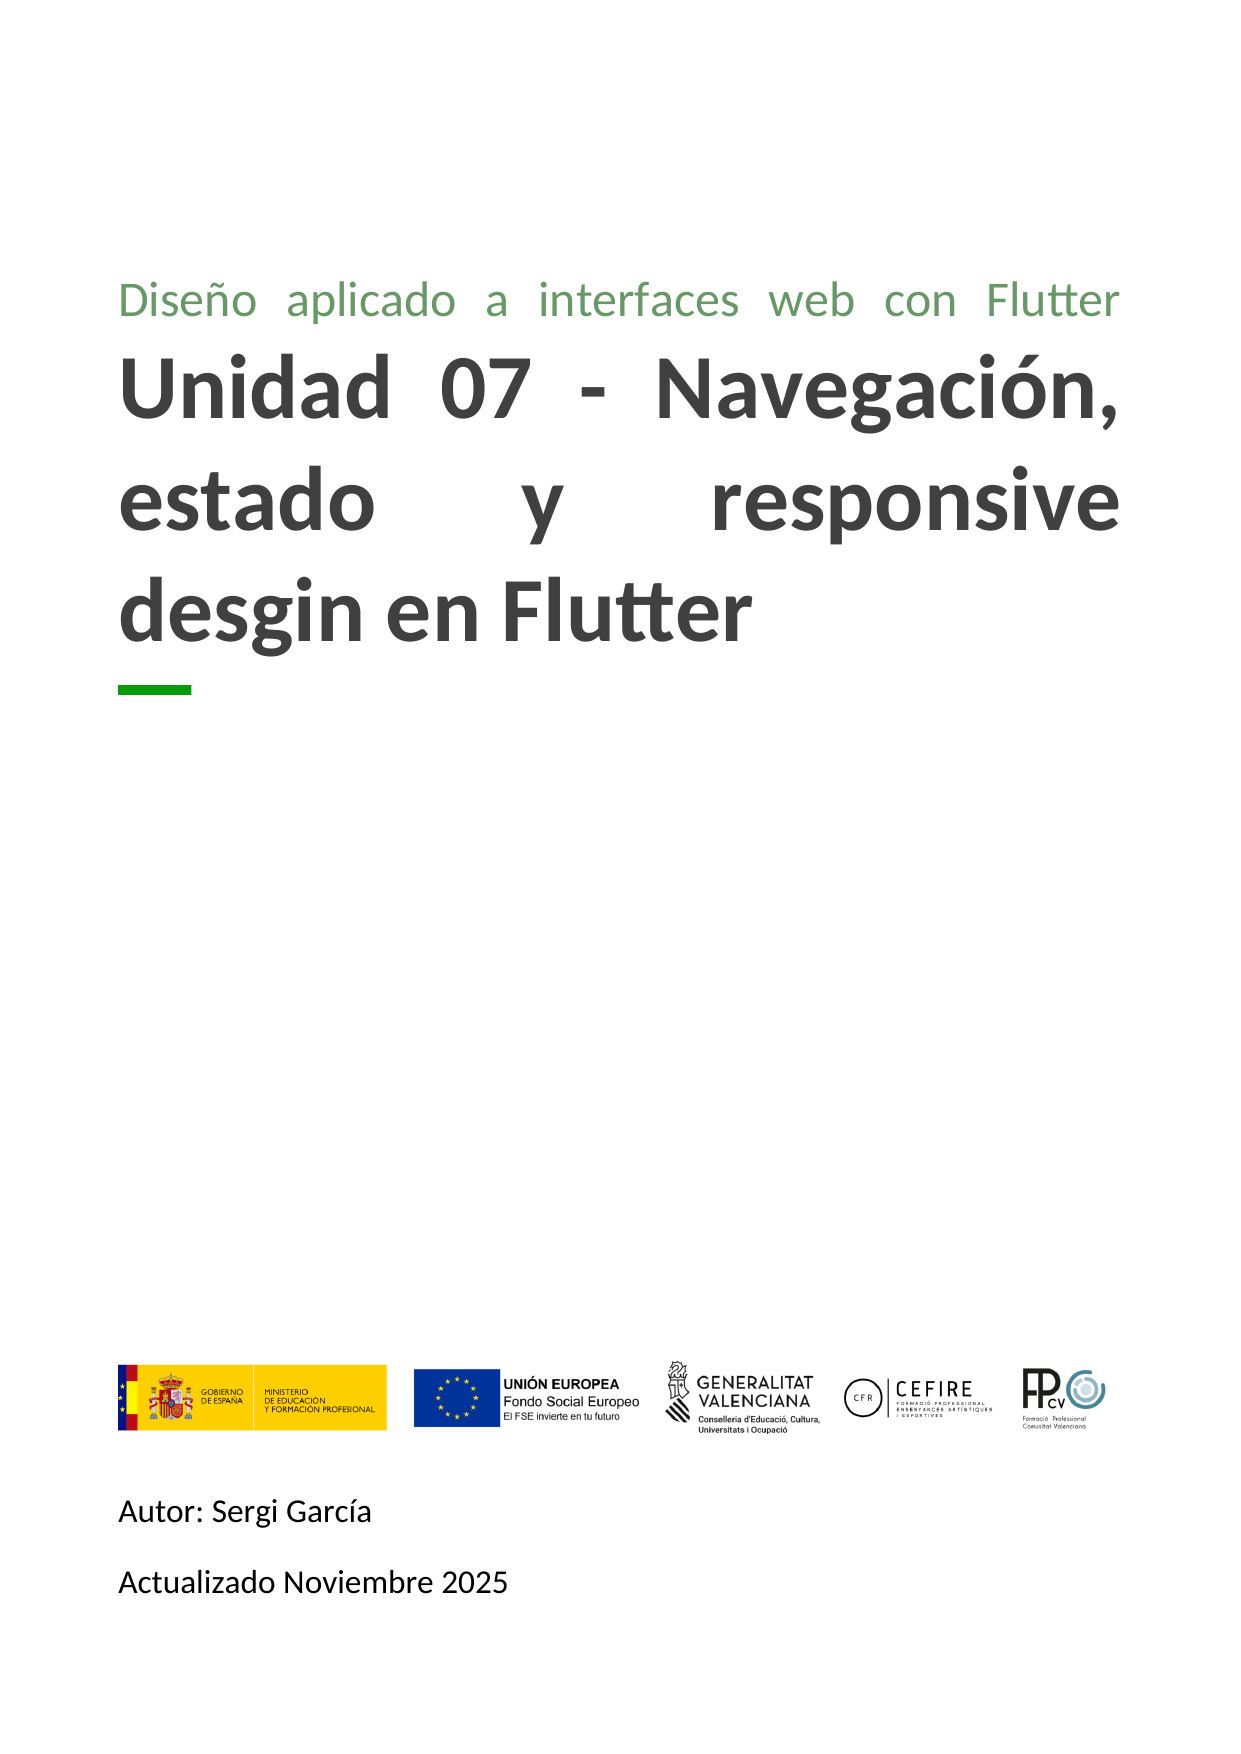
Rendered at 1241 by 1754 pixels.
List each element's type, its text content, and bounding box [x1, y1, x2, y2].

text Autor: Sergi García [118, 1434, 1122, 1531]
text [118, 1354, 1122, 1360]
picture [118, 685, 192, 695]
text Actualizado Noviembre 2025 [118, 1561, 1122, 1602]
title Diseño aplicado a interfaces web con Flutter Unidad 07 - Navegación, estado y responsive desgin en Flutter [118, 268, 1122, 665]
picture [118, 1360, 1123, 1434]
